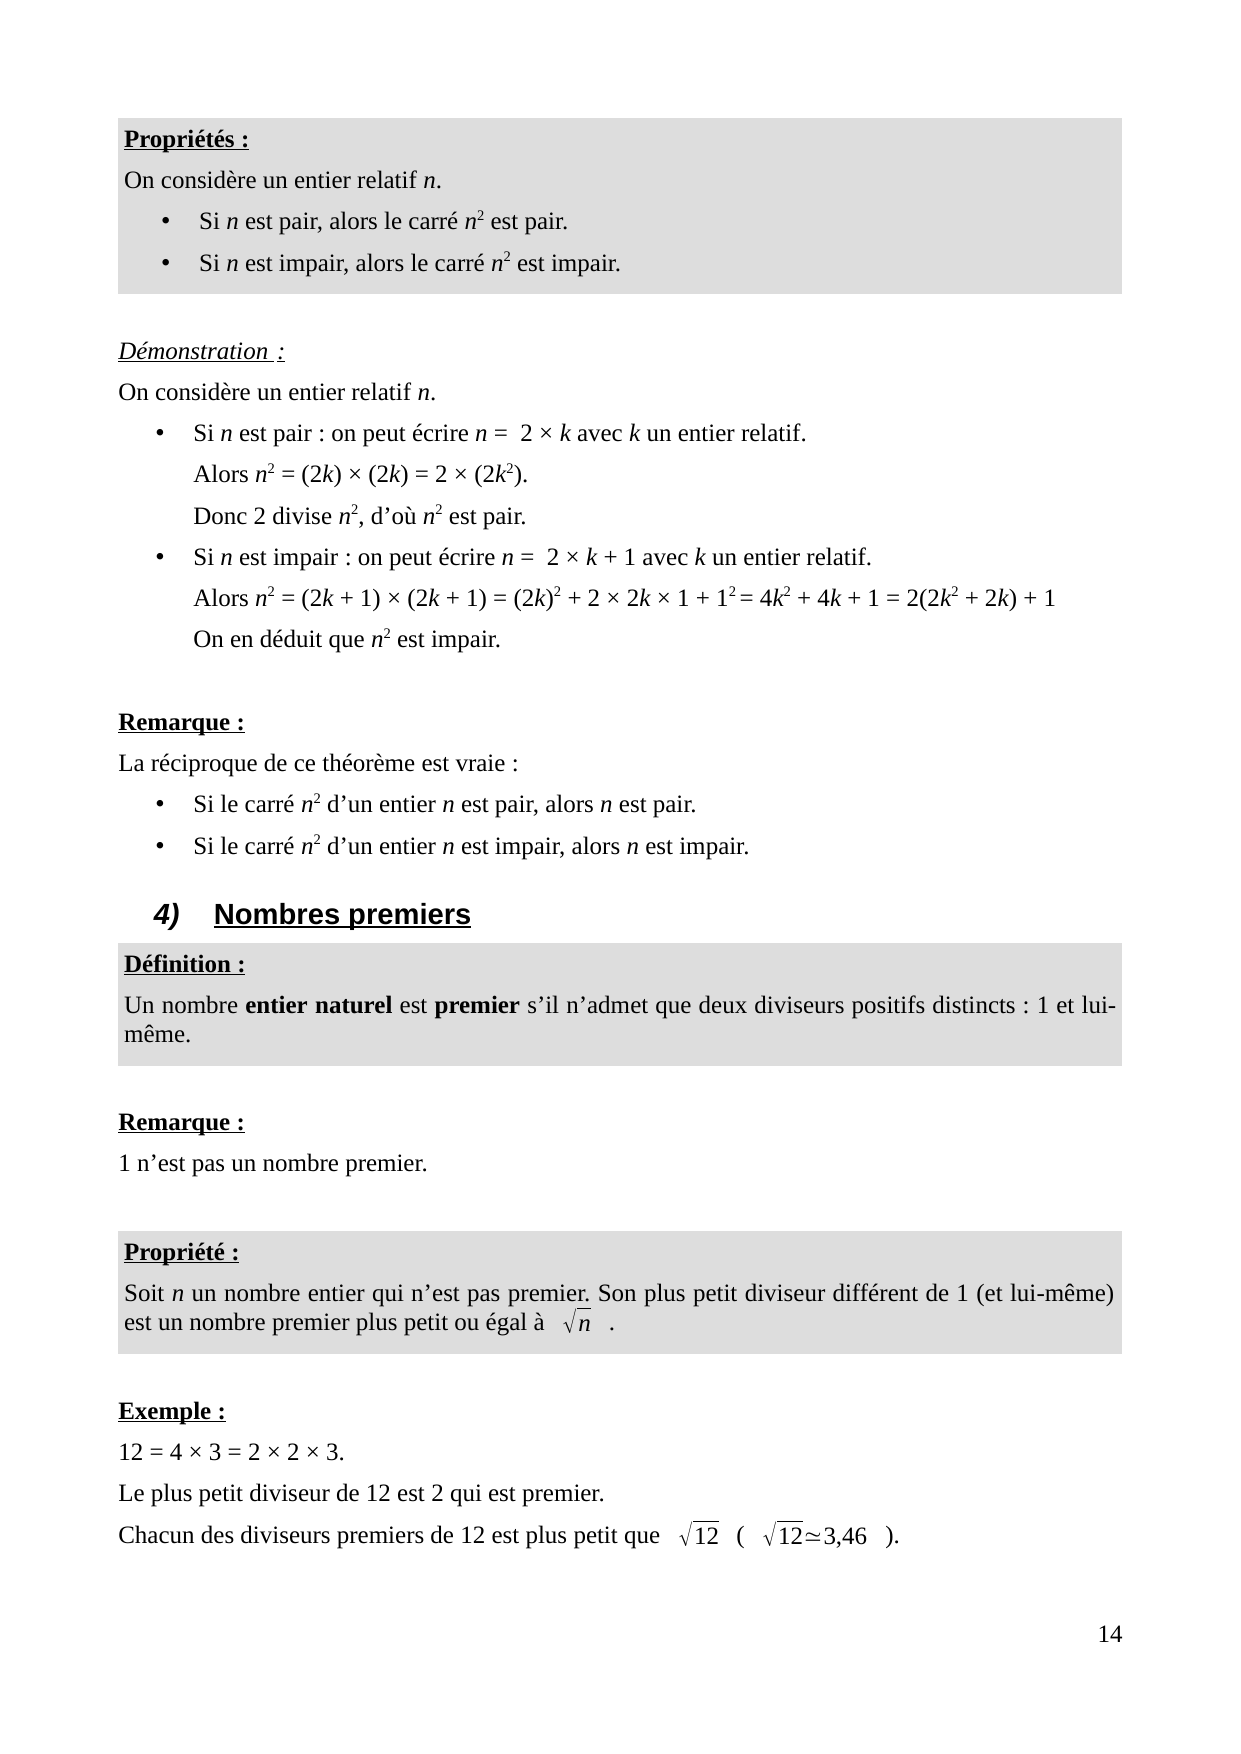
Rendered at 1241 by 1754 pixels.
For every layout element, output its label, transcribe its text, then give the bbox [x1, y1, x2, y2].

table_header Propriétés : On considère un entier relatif n. Si n est pair, alors le carré n2 est pair. Si n est impair, alors le carré n2 est impair. [118, 118, 1122, 294]
text Démonstration : [118, 336, 1122, 364]
table_header Définition : Un nombre entier naturel est premier s’il n’admet que deux diviseurs positifs distincts : 1 et lui-même. [118, 943, 1122, 1066]
text 1 n’est pas un nombre premier. [118, 1148, 1122, 1177]
text Remarque : [118, 707, 1122, 736]
list Si le carré n2 d’un entier n est impair, alors n est impair. [156, 831, 1122, 859]
list Si n est pair : on peut écrire n = 2 × k avec k un entier relatif. [156, 418, 1122, 447]
list Alors n2 = (2k + 1) × (2k + 1) = (2k)2 + 2 × 2k × 1 + 12 = 4k2 + 4k + 1 = 2(2k2 + 2k) + 1 [156, 583, 1122, 612]
list Si le carré n2 d’un entier n est pair, alors n est pair. [156, 789, 1122, 818]
table_header Propriété : Soit n un nombre entier qui n’est pas premier. Son plus petit diviseur différent de 1 (et lui-même) est un nombre premier plus petit ou égal à. [118, 1231, 1122, 1354]
text Remarque : [118, 1107, 1122, 1136]
text Le plus petit diviseur de 12 est 2 qui est premier. [118, 1478, 1122, 1507]
text On considère un entier relatif n. [118, 377, 1122, 406]
text 12 = 4 × 3 = 2 × 2 × 3. [118, 1437, 1122, 1466]
text Exemple : [118, 1396, 1122, 1424]
text Chacun des diviseurs premiers de 12 est plus petit que(). [118, 1519, 1122, 1549]
list Si n est impair : on peut écrire n = 2 × k + 1 avec k un entier relatif. [156, 542, 1122, 571]
subtitle Nombres premiers [153, 897, 1122, 931]
text La réciproque de ce théorème est vraie : [118, 748, 1122, 777]
list On en déduit que n2 est impair. [156, 624, 1122, 653]
list Donc 2 divise n2, d’où n2 est pair. [156, 501, 1122, 529]
list Alors n2 = (2k) × (2k) = 2 × (2k2). [156, 459, 1122, 488]
